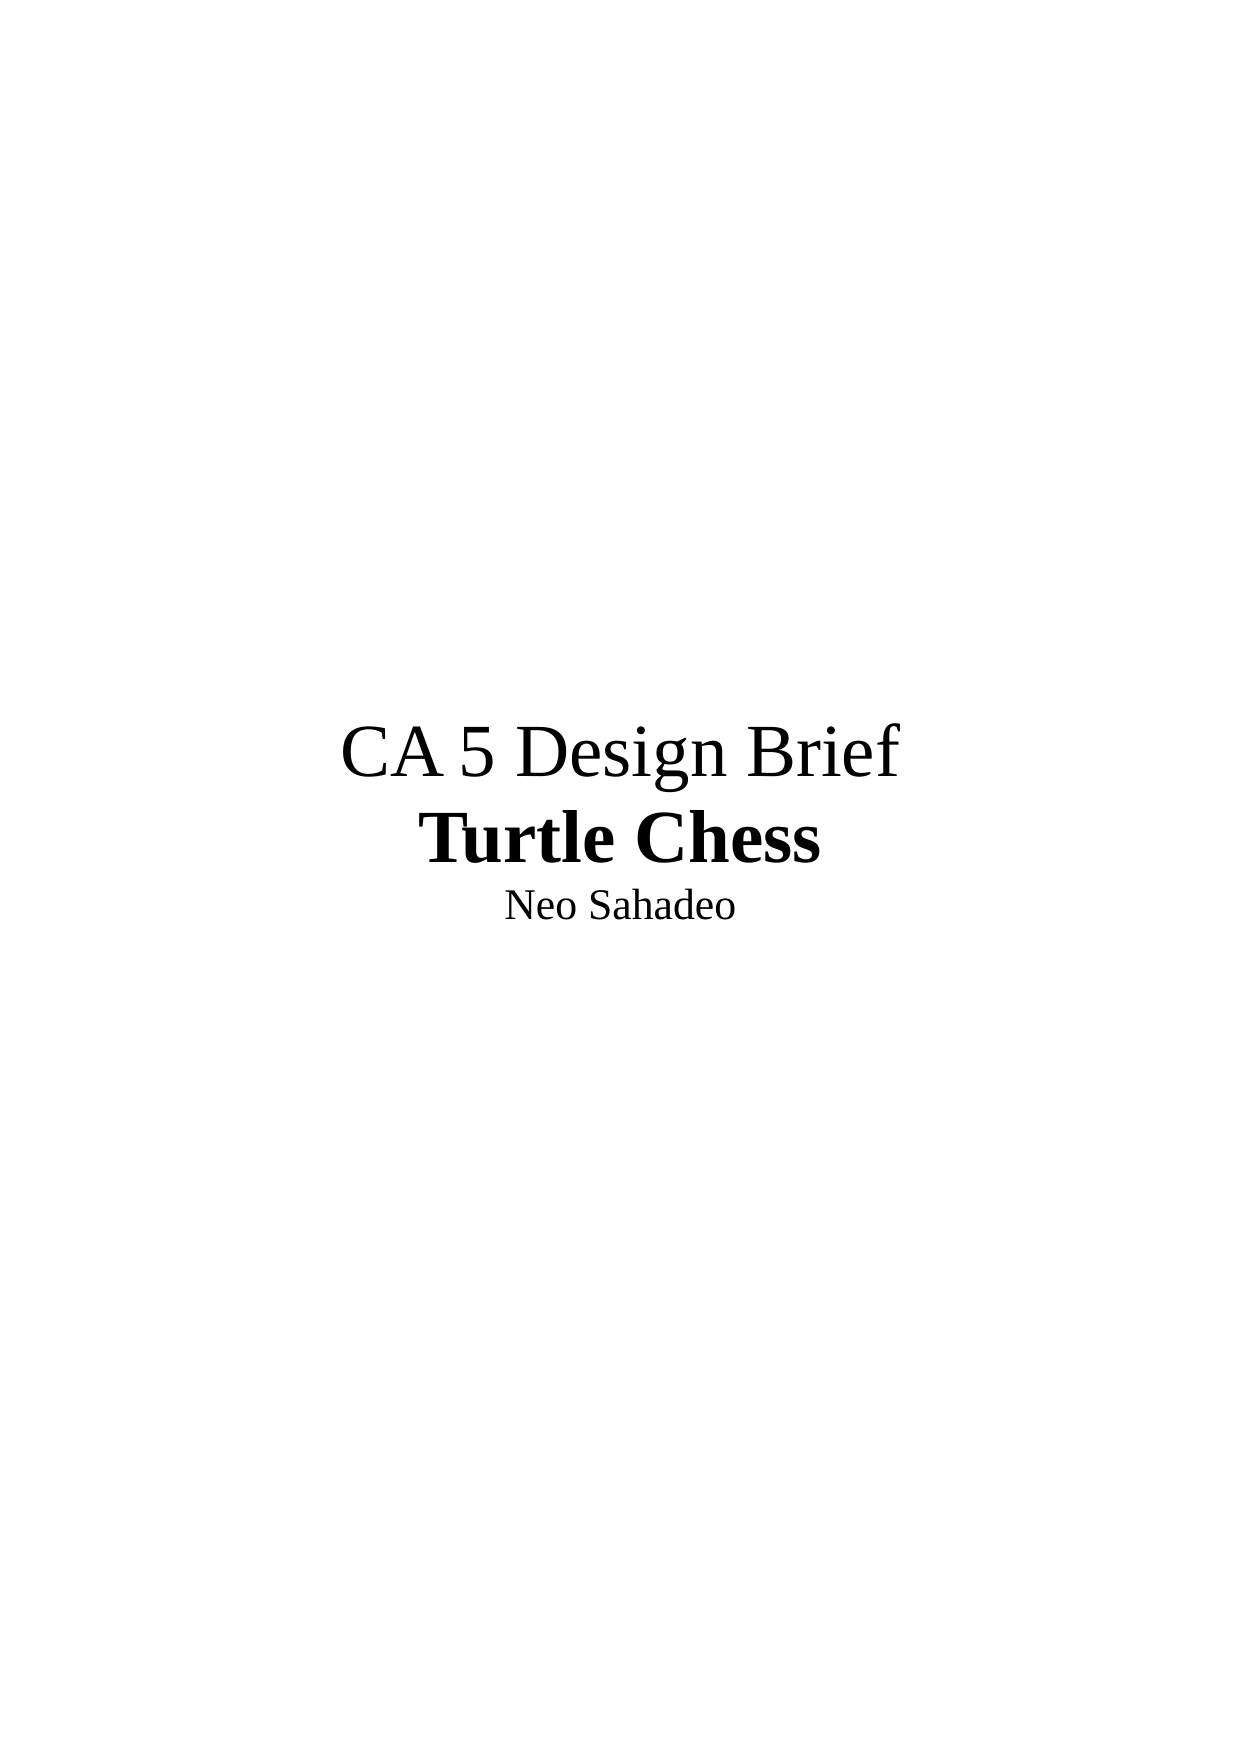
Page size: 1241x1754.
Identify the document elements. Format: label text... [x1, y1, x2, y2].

table_header CA 5 Design Brief Turtle Chess Neo Sahadeo [118, 118, 1122, 1517]
